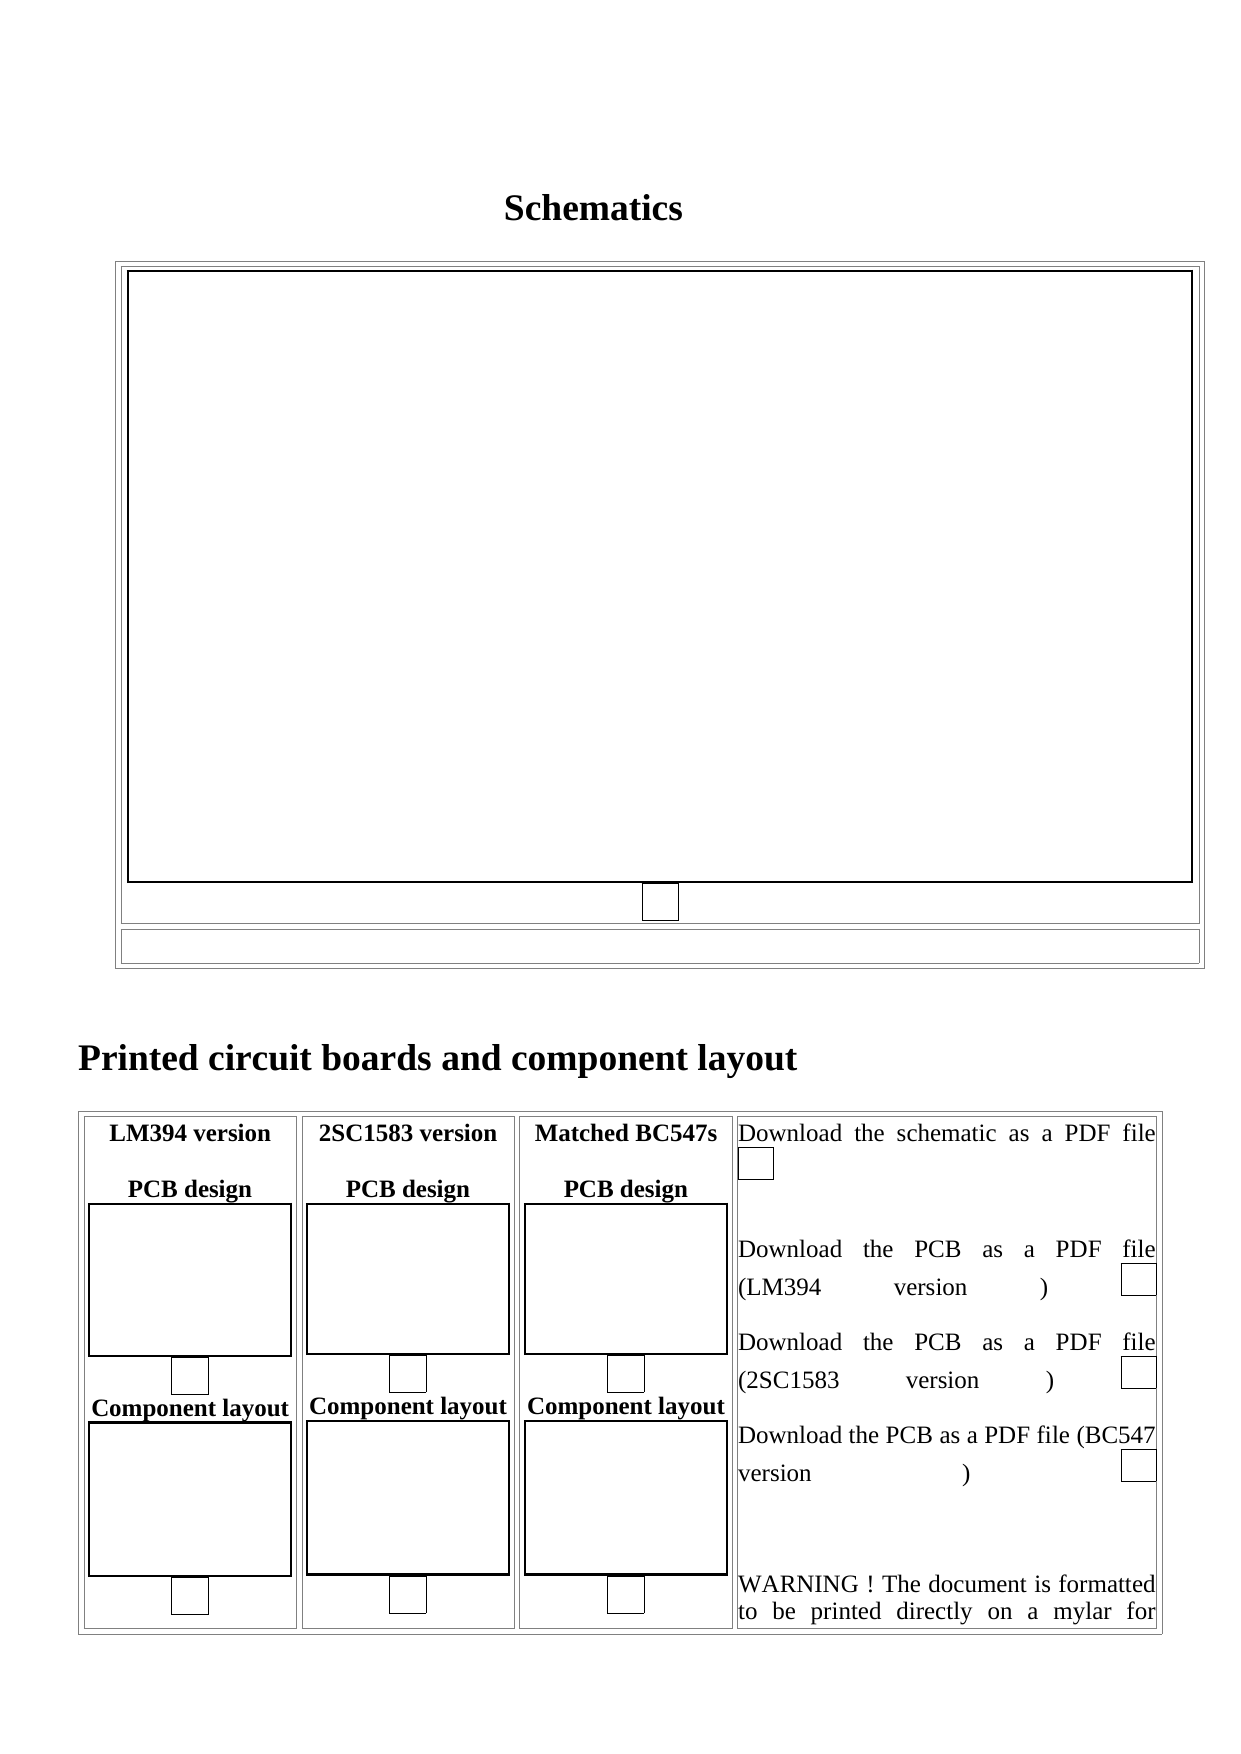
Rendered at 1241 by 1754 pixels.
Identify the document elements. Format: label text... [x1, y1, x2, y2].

table_cell 2SC1583 version PCB design Component layout [299, 1112, 517, 1628]
table_header [618, 969, 666, 1009]
table_header [574, 969, 618, 1009]
table_header [122, 267, 1199, 923]
table_cell [691, 159, 739, 261]
table_cell LM394 version PCB design Component layout [81, 1112, 299, 1628]
table_cell [122, 930, 1199, 963]
table_cell [118, 923, 1202, 963]
table_cell Schematics [501, 159, 691, 261]
table_header [691, 118, 739, 159]
table_cell Download the schematic as a PDF file Download the PCB as a PDF file (LM394 version ) Download the PCB as a PDF file (2SC1583 version ) Download the PCB as a PDF file (BC547 version ) WARNING ! The document is formatted to be printed directly on a mylar for [735, 1112, 1159, 1628]
table_header [118, 262, 1202, 923]
table_cell Matched BC547s PCB design Component layout [517, 1112, 735, 1628]
table_header Printed circuit boards and component layout [75, 1009, 1165, 1111]
table_header [501, 118, 691, 159]
